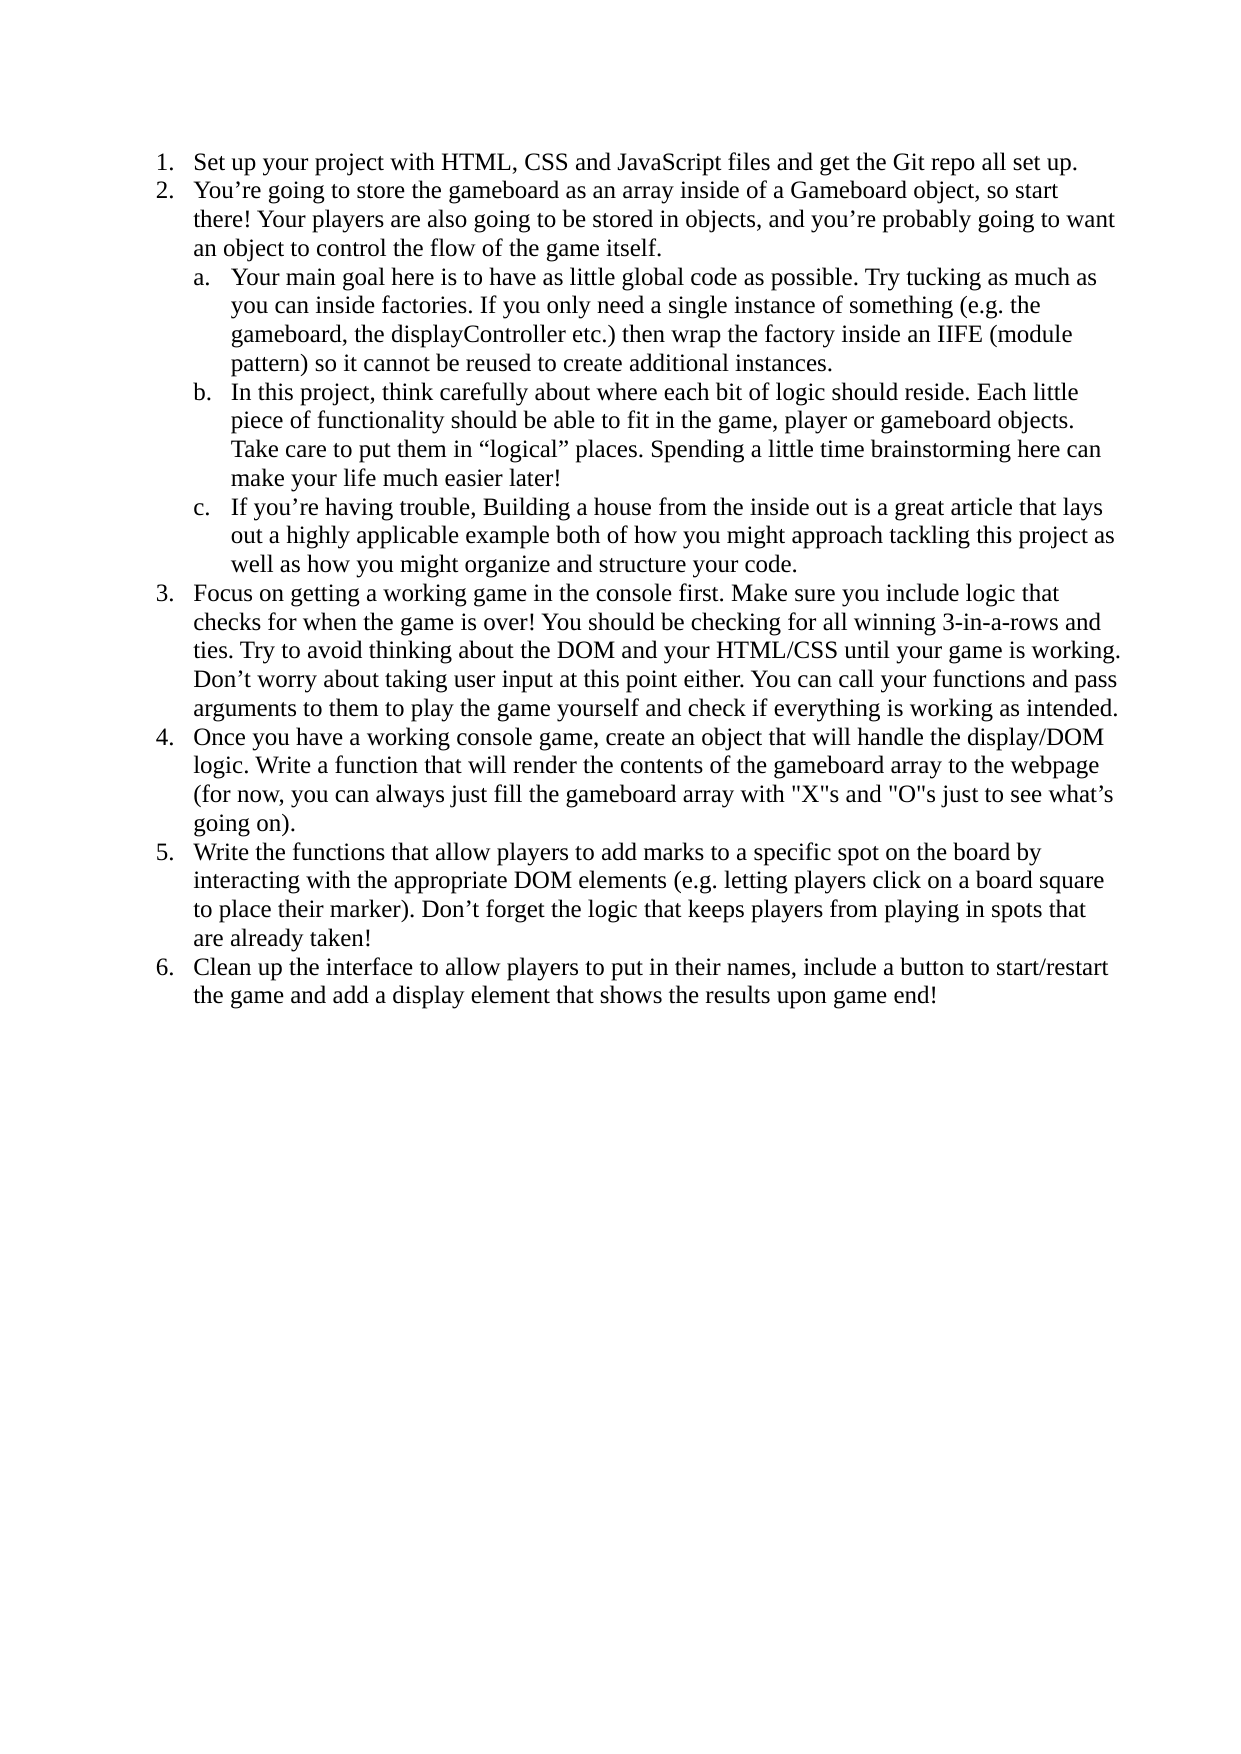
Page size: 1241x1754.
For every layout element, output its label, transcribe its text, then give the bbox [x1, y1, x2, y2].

list Write the functions that allow players to add marks to a specific spot on the board by interacting with the appropriate DOM elements (e.g. letting players click on a board square to place their marker). Don’t forget the logic that keeps players from playing in spots that are already taken! [156, 837, 1122, 952]
list If you’re having trouble, Building a house from the inside out is a great article that lays out a highly applicable example both of how you might approach tackling this project as well as how you might organize and structure your code. [193, 492, 1122, 578]
list Your main goal here is to have as little global code as possible. Try tucking as much as you can inside factories. If you only need a single instance of something (e.g. the gameboard, the displayController etc.) then wrap the factory inside an IIFE (module pattern) so it cannot be reused to create additional instances. [193, 262, 1122, 377]
list You’re going to store the gameboard as an array inside of a Gameboard object, so start there! Your players are also going to be stored in objects, and you’re probably going to want an object to control the flow of the game itself. [156, 176, 1122, 262]
list Clean up the interface to allow players to put in their names, include a button to start/restart the game and add a display element that shows the results upon game end! [156, 952, 1122, 1009]
list Once you have a working console game, create an object that will handle the display/DOM logic. Write a function that will render the contents of the gameboard array to the webpage (for now, you can always just fill the gameboard array with "X"s and "O"s just to see what’s going on). [156, 722, 1122, 837]
list Set up your project with HTML, CSS and JavaScript files and get the Git repo all set up. [156, 147, 1122, 176]
list In this project, think carefully about where each bit of logic should reside. Each little piece of functionality should be able to fit in the game, player or gameboard objects. Take care to put them in “logical” places. Spending a little time brainstorming here can make your life much easier later! [193, 377, 1122, 492]
list Focus on getting a working game in the console first. Make sure you include logic that checks for when the game is over! You should be checking for all winning 3-in-a-rows and ties. Try to avoid thinking about the DOM and your HTML/CSS until your game is working. Don’t worry about taking user input at this point either. You can call your functions and pass arguments to them to play the game yourself and check if everything is working as intended. [156, 578, 1122, 722]
